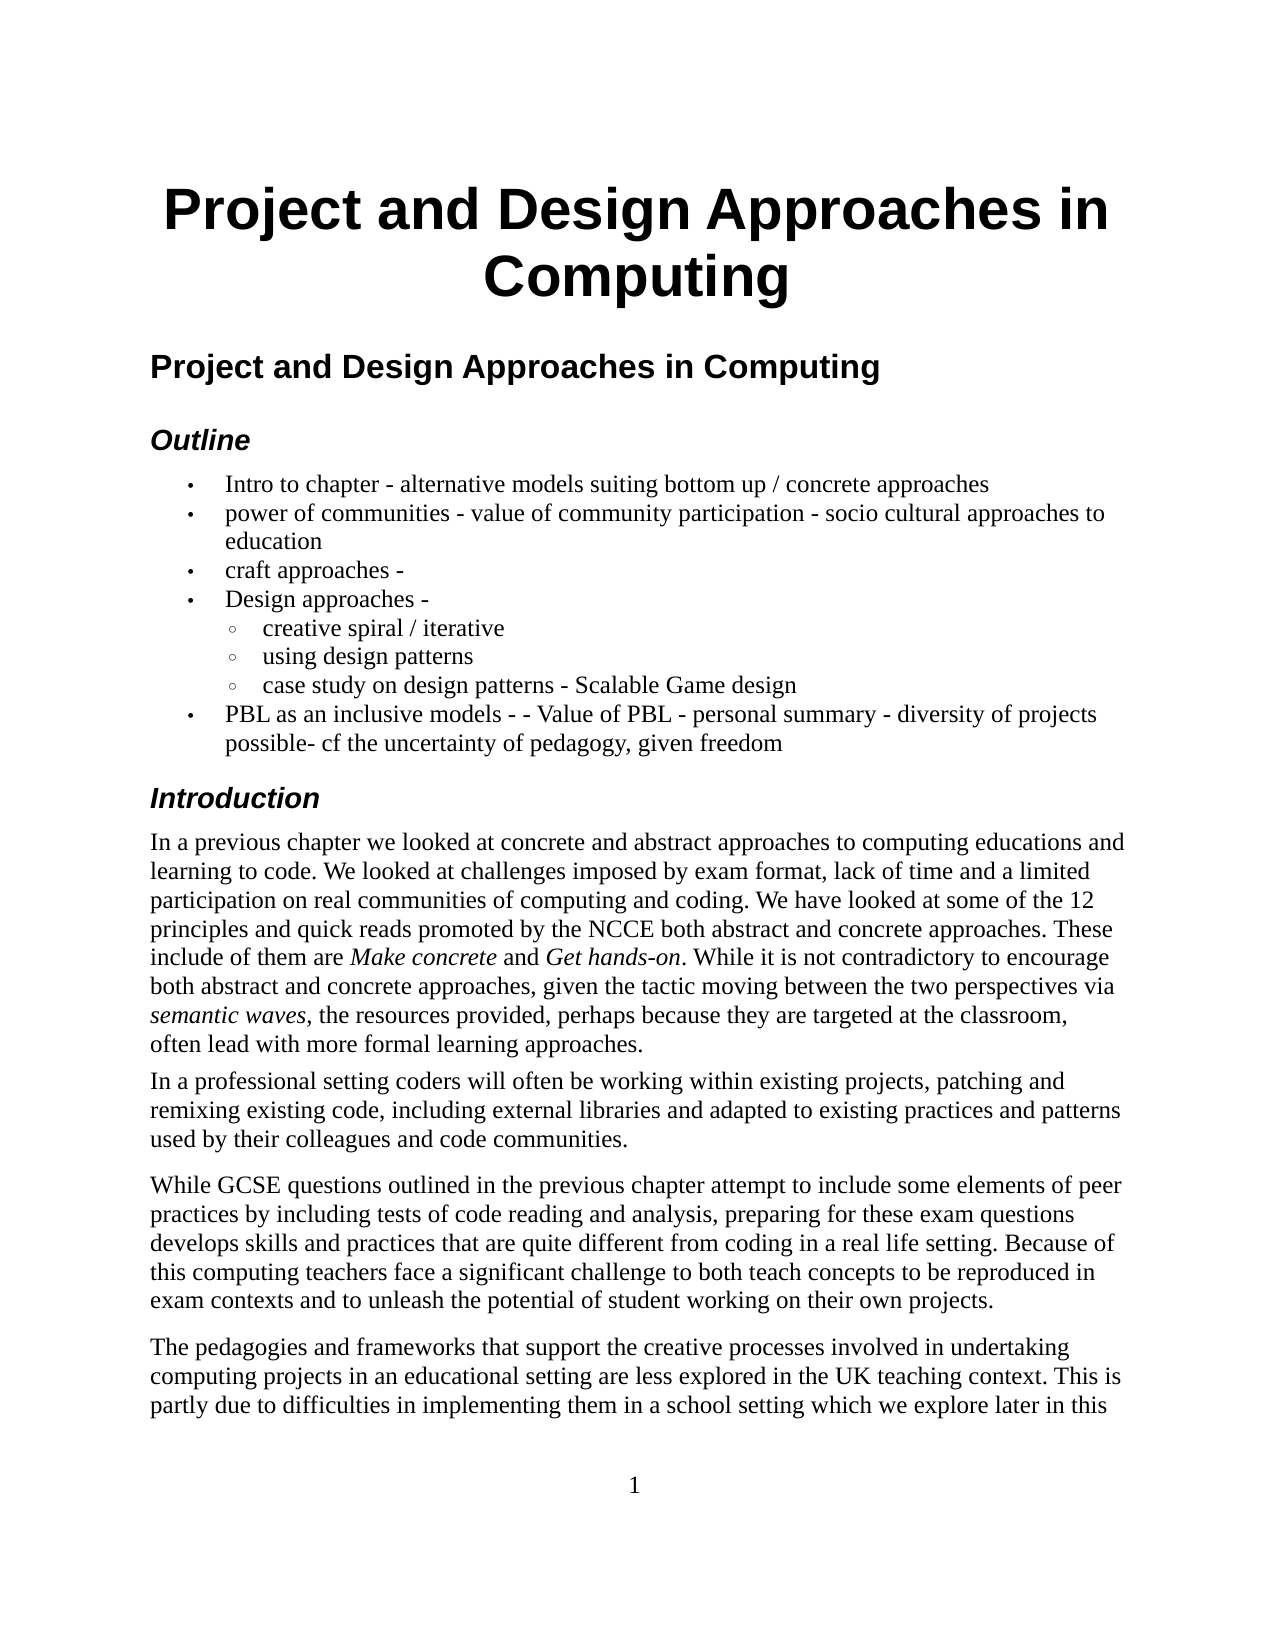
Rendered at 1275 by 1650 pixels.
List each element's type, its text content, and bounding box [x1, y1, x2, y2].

text While GCSE questions outlined in the previous chapter attempt to include some elements of peer practices by including tests of code reading and analysis, preparing for these exam questions develops skills and practices that are quite different from coding in a real life setting. Because of this computing teachers face a significant challenge to both teach concepts to be reproduced in exam contexts and to unleash the potential of student working on their own projects. [150, 1171, 1125, 1314]
subtitle Project and Design Approaches in Computing [150, 347, 1125, 385]
text The pedagogies and frameworks that support the creative processes involved in undertaking computing projects in an educational setting are less explored in the UK teaching context. This is partly due to difficulties in implementing them in a school setting which we explore later in this [150, 1332, 1125, 1418]
list PBL as an inclusive models - - Value of PBL - personal summary - diversity of projects possible- cf the uncertainty of pedagogy, given freedom [187, 699, 1125, 756]
list power of communities - value of community participation - socio cultural approaches to education [187, 498, 1125, 555]
text In a previous chapter we looked at concrete and abstract approaches to computing educations and learning to code. We looked at challenges imposed by exam format, lack of time and a limited participation on real communities of computing and coding. We have looked at some of the 12 principles and quick reads promoted by the NCCE both abstract and concrete approaches. These include of them are Make concrete and Get hands-on. While it is not contradictory to encourage both abstract and concrete approaches, given the tactic moving between the two perspectives via semantic waves, the resources provided, perhaps because they are targeted at the classroom, often lead with more formal learning approaches. [150, 827, 1125, 1057]
title Project and Design Approaches in Computing [150, 175, 1125, 309]
subtitle Introduction [150, 781, 1125, 815]
list case study on design patterns - Scalable Game design [225, 670, 1125, 699]
list craft approaches - [187, 555, 1125, 584]
list Design approaches - [187, 584, 1125, 613]
text In a professional setting coders will often be working within existing projects, patching and remixing existing code, including external libraries and adapted to existing practices and patterns used by their colleagues and code communities. [150, 1066, 1125, 1153]
list using design patterns [225, 641, 1125, 670]
list Intro to chapter - alternative models suiting bottom up / concrete approaches [187, 469, 1125, 498]
list creative spiral / iterative [225, 613, 1125, 641]
subtitle Outline [150, 423, 1125, 456]
